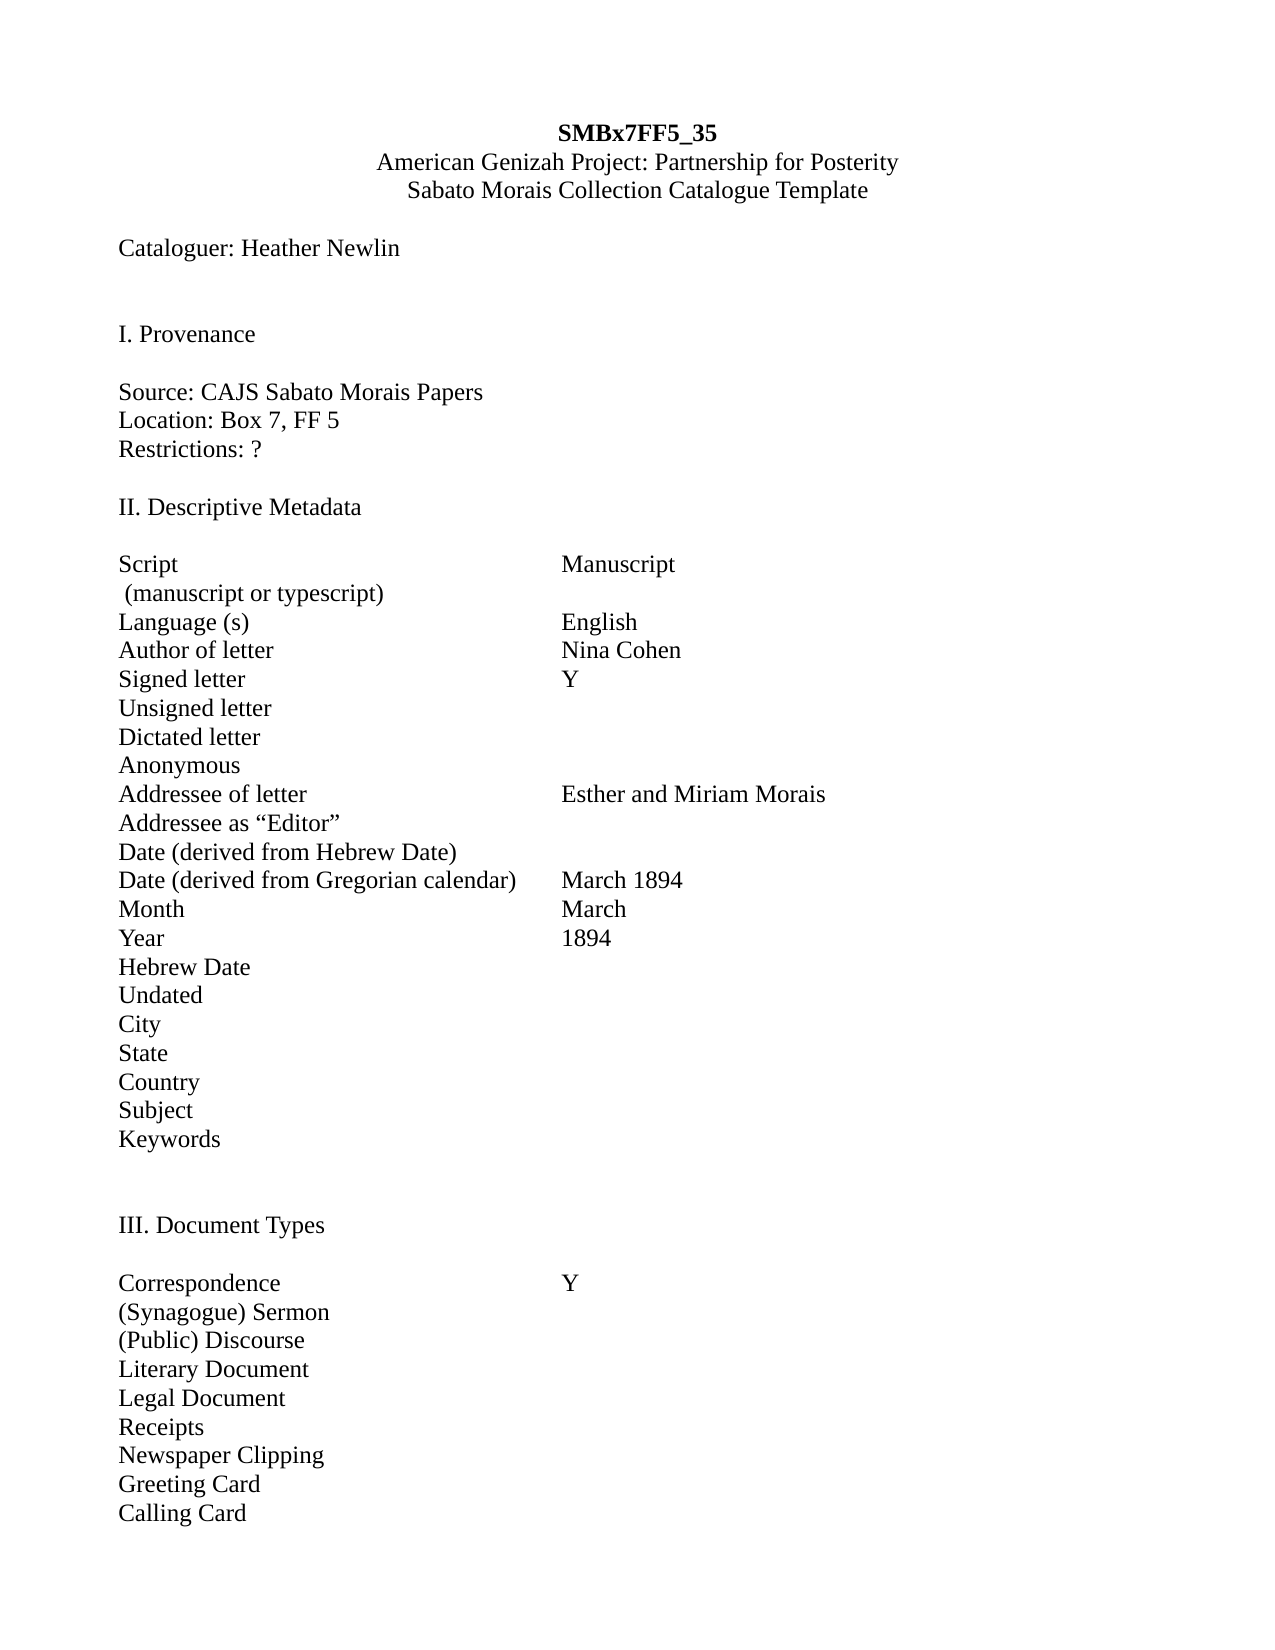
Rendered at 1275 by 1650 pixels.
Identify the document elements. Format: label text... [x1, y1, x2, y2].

text Signed letter Y [118, 664, 1157, 693]
text City [118, 1009, 1157, 1038]
text Country [118, 1067, 1157, 1096]
text Restrictions: ? [118, 434, 1157, 463]
text Calling Card [118, 1498, 1157, 1527]
text Sabato Morais Collection Catalogue Template [118, 176, 1157, 204]
text Cataloguer: Heather Newlin [118, 233, 1157, 262]
text Month March [118, 894, 1157, 923]
text III. Document Types [118, 1211, 1157, 1239]
text Script Manuscript [118, 549, 1157, 578]
text Correspondence Y [118, 1268, 1157, 1297]
text Source: CAJS Sabato Morais Papers [118, 377, 1157, 406]
text I. Provenance [118, 319, 1157, 348]
text (Public) Discourse [118, 1326, 1157, 1354]
text Addressee as “Editor” [118, 808, 1157, 837]
text Hebrew Date [118, 952, 1157, 981]
text American Genizah Project: Partnership for Posterity [118, 147, 1157, 176]
text Greeting Card [118, 1469, 1157, 1498]
text Literary Document [118, 1354, 1157, 1383]
text Undated [118, 981, 1157, 1009]
text Receipts [118, 1412, 1157, 1441]
text Location: Box 7, FF 5 [118, 406, 1157, 434]
text II. Descriptive Metadata [118, 492, 1157, 521]
text (manuscript or typescript) [118, 578, 1157, 607]
text Year 1894 [118, 923, 1157, 952]
text Unsigned letter [118, 693, 1157, 722]
text (Synagogue) Sermon [118, 1297, 1157, 1326]
text Author of letter Nina Cohen [118, 636, 1157, 664]
text Anonymous [118, 751, 1157, 779]
text Date (derived from Gregorian calendar) March 1894 [118, 866, 1157, 894]
text State [118, 1038, 1157, 1067]
text Date (derived from Hebrew Date) [118, 837, 1157, 866]
text Keywords [118, 1124, 1157, 1153]
text Subject [118, 1096, 1157, 1124]
text Newspaper Clipping [118, 1441, 1157, 1469]
text SMBx7FF5_35 [118, 118, 1157, 147]
text Dictated letter [118, 722, 1157, 751]
text Language (s) English [118, 607, 1157, 636]
text Addressee of letter Esther and Miriam Morais [118, 779, 1157, 808]
text Legal Document [118, 1383, 1157, 1412]
